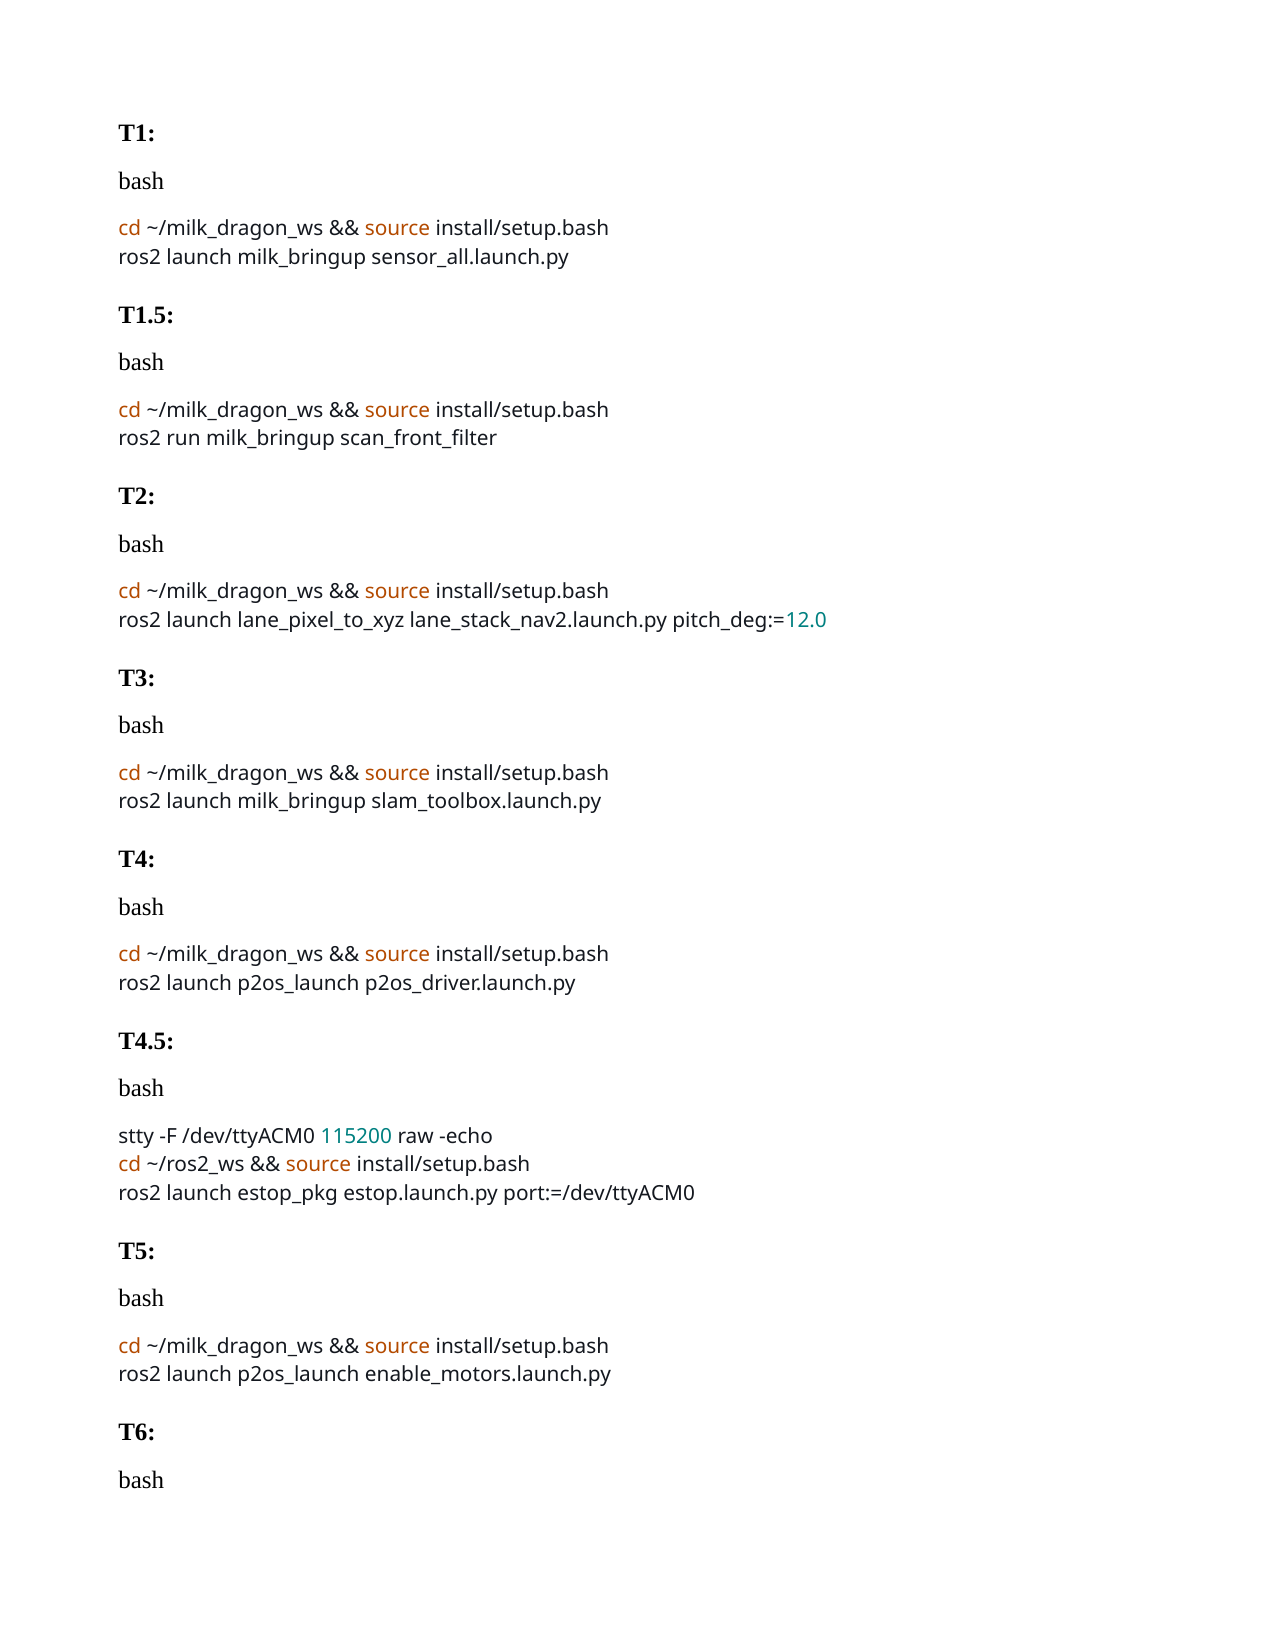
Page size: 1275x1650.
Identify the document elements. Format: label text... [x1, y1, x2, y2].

text cd ~/milk_dragon_ws && source install/setup.bash [118, 758, 1157, 786]
text T1.5: [118, 300, 1157, 328]
text ros2 launch milk_bringup slam_toolbox.launch.py [118, 786, 1157, 815]
text ros2 launch milk_bringup sensor_all.launch.py [118, 242, 1157, 270]
text ros2 run milk_bringup scan_front_filter [118, 423, 1157, 452]
text stty -F /dev/ttyACM0 115200 raw -echo [118, 1121, 1157, 1149]
text ros2 launch p2os_launch enable_motors.launch.py [118, 1359, 1157, 1388]
text bash [118, 347, 1157, 376]
text cd ~/milk_dragon_ws && source install/setup.bash [118, 213, 1157, 242]
text cd ~/milk_dragon_ws && source install/setup.bash [118, 939, 1157, 968]
text T3: [118, 663, 1157, 692]
text cd ~/milk_dragon_ws && source install/setup.bash [118, 1331, 1157, 1359]
text T1: [118, 118, 1157, 147]
text bash [118, 710, 1157, 739]
text bash [118, 1283, 1157, 1312]
text cd ~/ros2_ws && source install/setup.bash [118, 1149, 1157, 1178]
text bash [118, 529, 1157, 558]
text ros2 launch lane_pixel_to_xyz lane_stack_nav2.launch.py pitch_deg:=12.0 [118, 605, 1157, 633]
text T6: [118, 1417, 1157, 1446]
text T4.5: [118, 1026, 1157, 1055]
text ros2 launch estop_pkg estop.launch.py port:=/dev/ttyACM0 [118, 1178, 1157, 1206]
text bash [118, 1073, 1157, 1102]
text cd ~/milk_dragon_ws && source install/setup.bash [118, 395, 1157, 423]
text T4: [118, 844, 1157, 873]
text bash [118, 892, 1157, 921]
text T2: [118, 481, 1157, 510]
text bash [118, 1465, 1157, 1494]
text bash [118, 166, 1157, 194]
text ros2 launch p2os_launch p2os_driver.launch.py [118, 968, 1157, 996]
text T5: [118, 1236, 1157, 1265]
text cd ~/milk_dragon_ws && source install/setup.bash [118, 576, 1157, 605]
